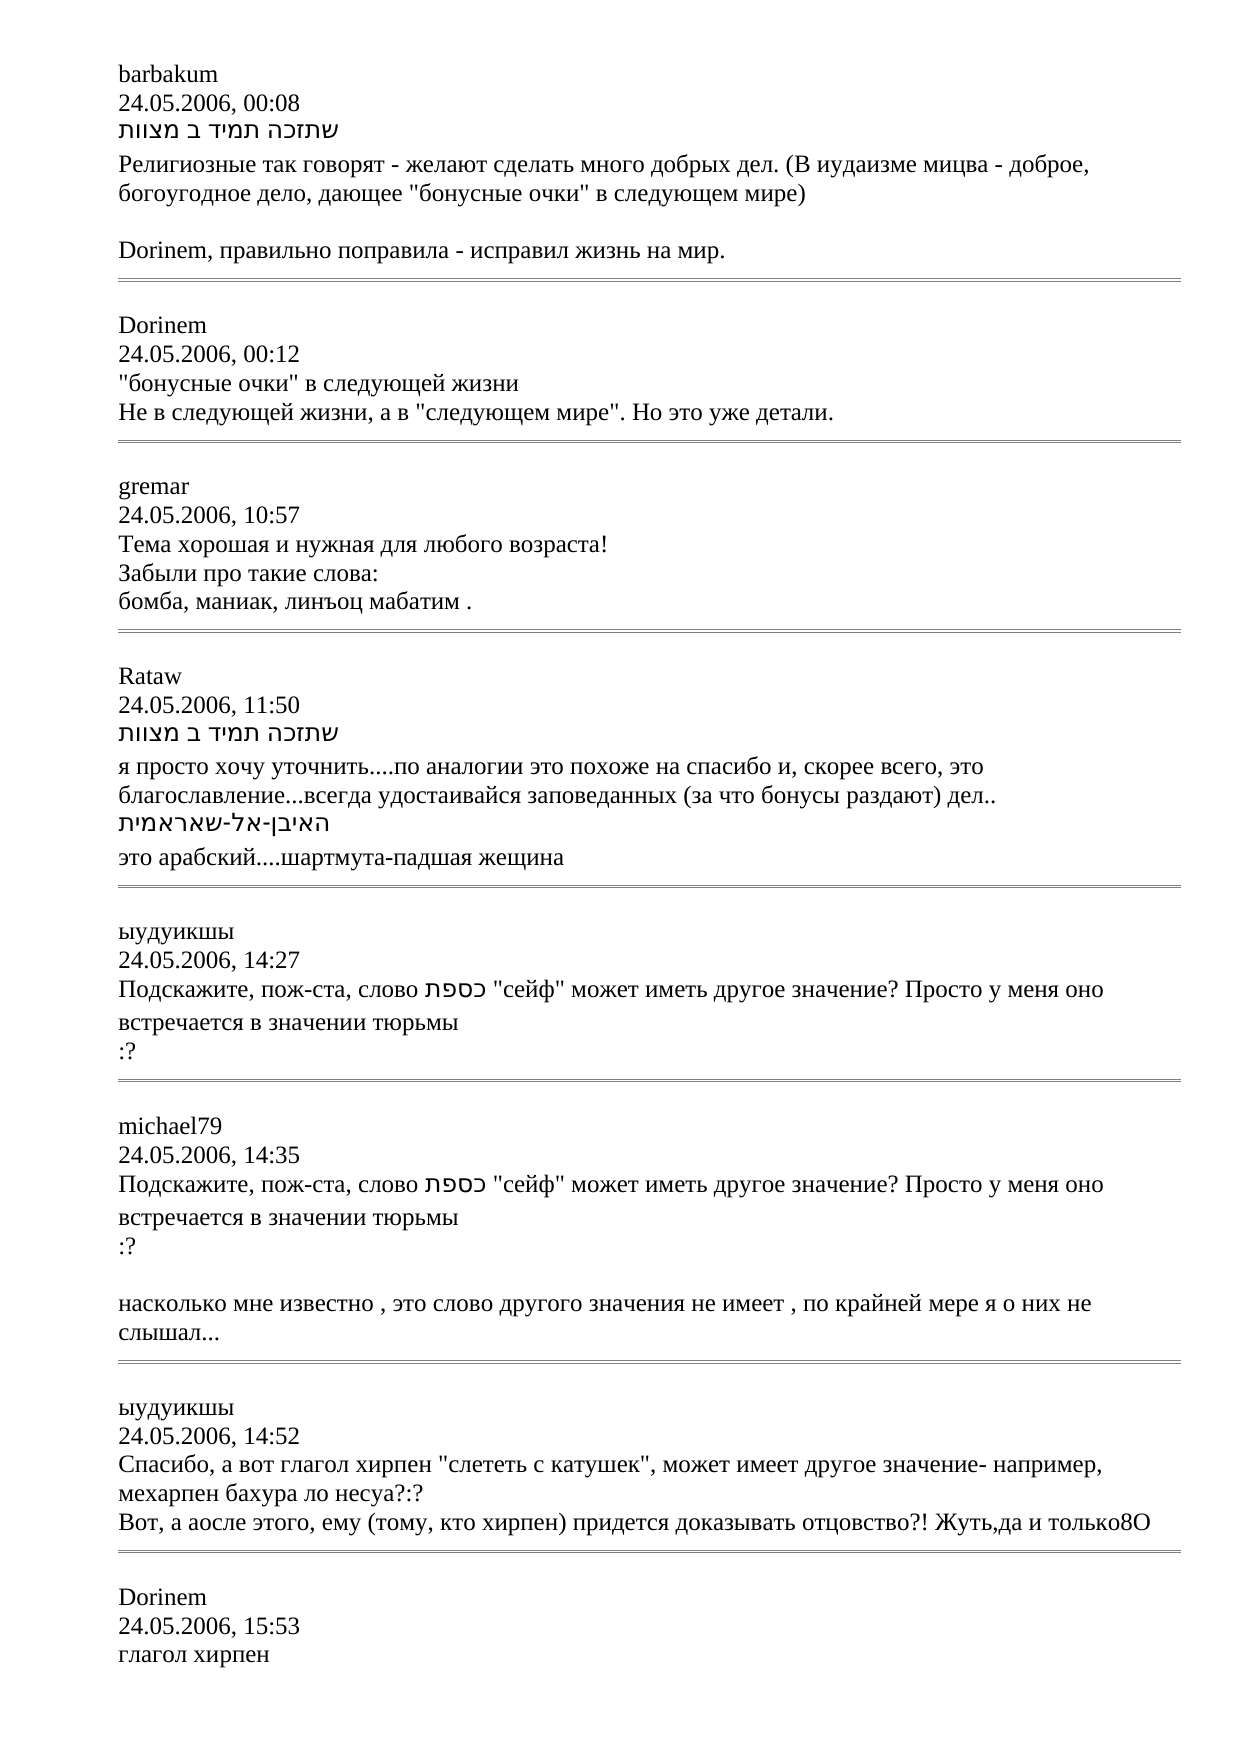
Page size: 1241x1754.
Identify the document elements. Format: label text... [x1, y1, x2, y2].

text michael79 [118, 1111, 1181, 1140]
text 24.05.2006, 14:52 [118, 1421, 1181, 1449]
text 24.05.2006, 10:57 [118, 500, 1181, 529]
text глагол хирпен [118, 1639, 1181, 1668]
text 24.05.2006, 14:27 [118, 945, 1181, 974]
text gremar [118, 471, 1181, 500]
text 24.05.2006, 11:50 [118, 690, 1181, 719]
text שתזכה תמיד ב מצוות Религиозные так говорят - желают сделать много добрых дел. (В иудаизме мицва - доброе, богоугодное дело, дающее "бонусные очки" в следующем мире) Dorinem, правильно поправила - исправил жизнь на мир. [118, 117, 1181, 264]
text 24.05.2006, 15:53 [118, 1611, 1181, 1639]
text שתזכה תמיד ב מצוות я просто хочу уточнить....по аналогии это похоже на спасибо и, скорее всего, это благославление...всегда удостаивайся заповеданных (за что бонусы раздают) дел.. האיבן-אל-שאראמית это арабский....шартмута-падшая жещина [118, 719, 1181, 870]
text 24.05.2006, 14:35 [118, 1140, 1181, 1169]
text "бонусные очки" в следующей жизни Не в следующей жизни, а в "следующем мире". Но это уже детали. [118, 368, 1181, 425]
text barbakum [118, 59, 1181, 88]
text Rataw [118, 661, 1181, 690]
text Тема хорошая и нужная для любого возраста! Забыли про такие слова: бомба, маниак, линъоц мабатим . [118, 529, 1181, 615]
text Подскажите, пож-ста, слово כספת "сейф" может иметь другое значение? Просто у меня оно встречается в значении тюрьмы :? насколько мне известно , это слово другого значения не имеет , по крайней мере я о них не слышал... [118, 1169, 1181, 1346]
text Dorinem [118, 310, 1181, 339]
text ыудуикшы [118, 916, 1181, 945]
text Спасибо, а вот глагол хирпен "слететь с катушек", может имеет другое значение- например, мехарпен бахура ло несуа?:? Вот, а аосле этого, ему (тому, кто хирпен) придется доказывать отцовство?! Жуть,да и только8O [118, 1449, 1181, 1536]
text 24.05.2006, 00:12 [118, 339, 1181, 368]
text Dorinem [118, 1582, 1181, 1611]
text ыудуикшы [118, 1392, 1181, 1421]
text Подскажите, пож-ста, слово כספת "сейф" может иметь другое значение? Просто у меня оно встречается в значении тюрьмы :? [118, 974, 1181, 1065]
text 24.05.2006, 00:08 [118, 88, 1181, 117]
